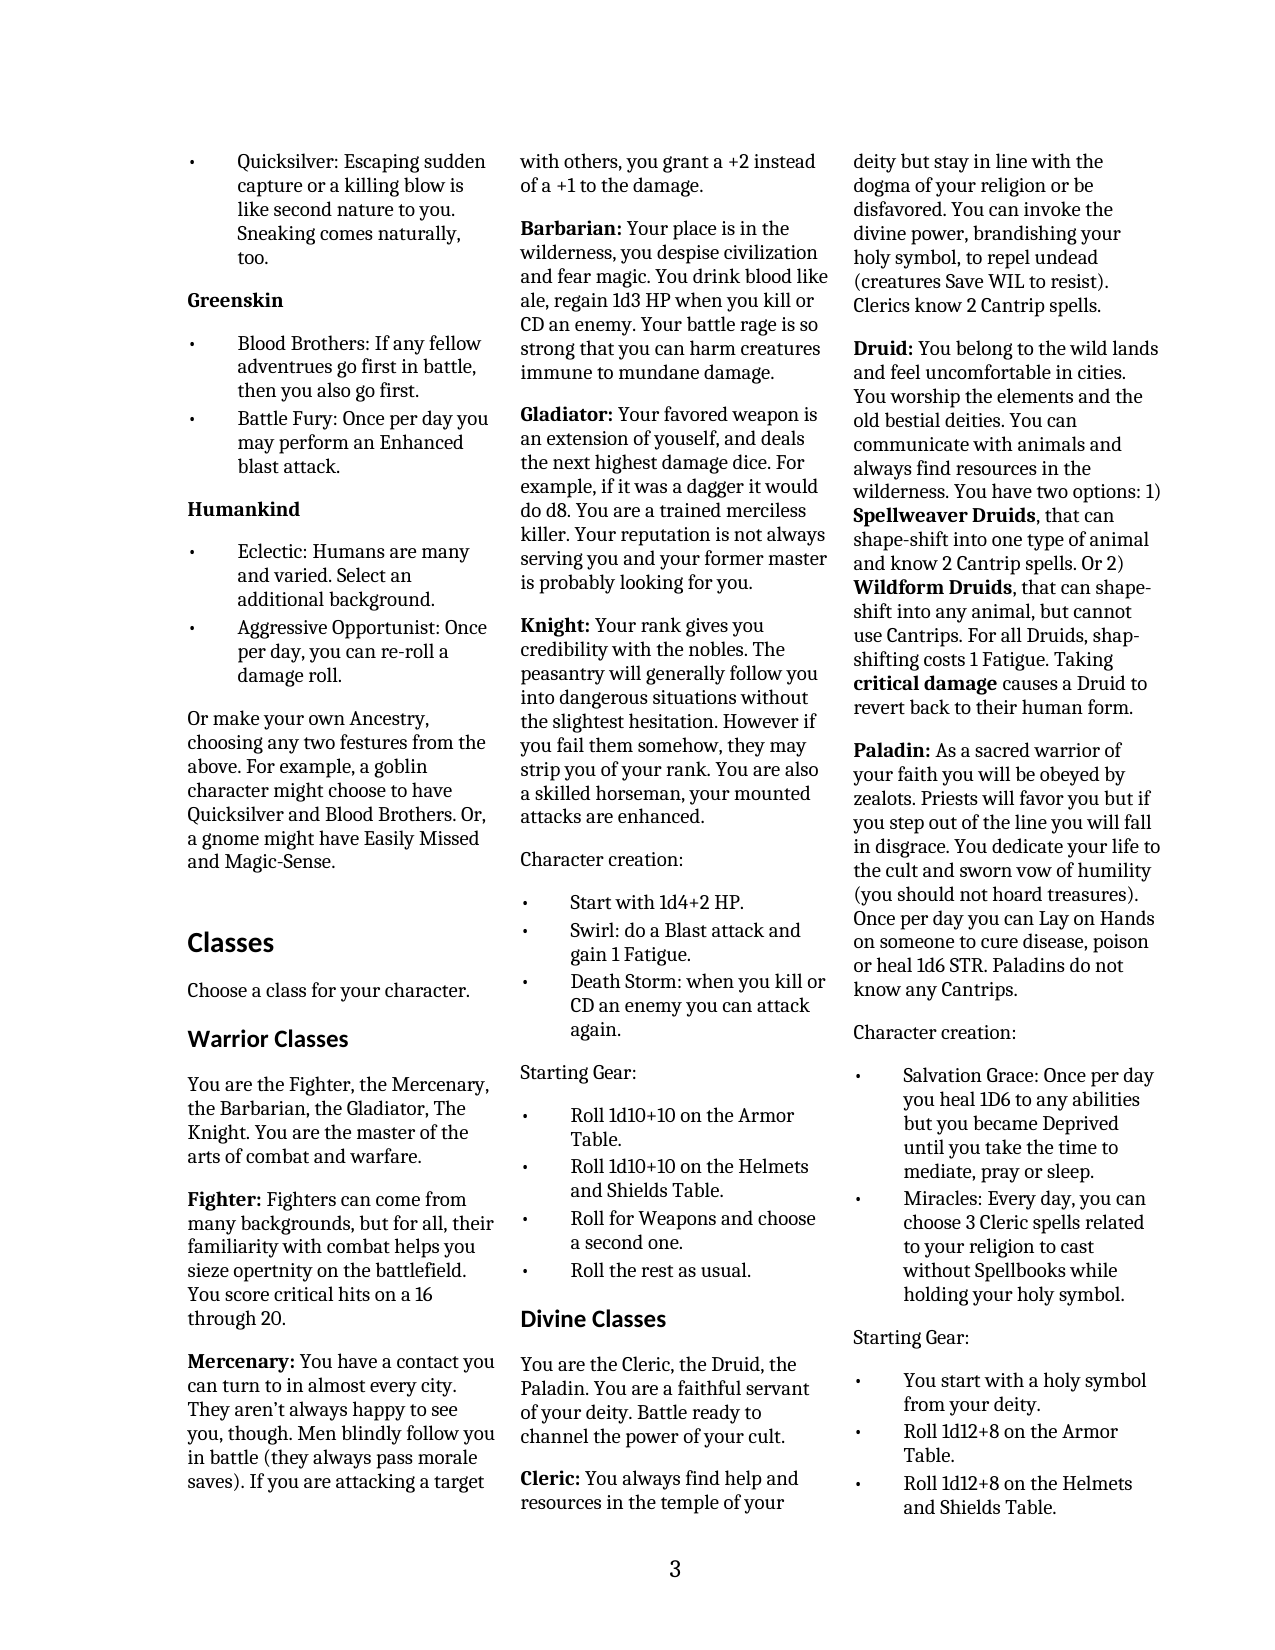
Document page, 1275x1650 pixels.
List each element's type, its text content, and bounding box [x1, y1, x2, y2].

text You are the Cleric, the Druid, the Paladin. You are a faithful servant of your deity. Battle ready to channel the power of your cult. [520, 1352, 829, 1448]
text Paladin: As a sacred warrior of your faith you will be obeyed by zealots. Priests will favor you but if you step out of the line you will fall in disgrace. You dedicate your life to the cult and sworn vow of humility (you should not hoard treasures). Once per day you can Lay on Hands on someone to cure disease, poison or heal 1d6 STR. Paladins do not know any Cantrips. [853, 738, 1162, 1002]
list Roll 1d10+10 on the Helmets and Shields Table. [520, 1155, 829, 1203]
list Roll for Weapons and choose a second one. [520, 1207, 829, 1254]
text Greenskin [187, 288, 496, 312]
text Mercenary: You have a contact you can turn to in almost every city. They aren’t always happy to see you, though. Men blindly follow you in battle (they always pass morale saves). If you are attacking a target [187, 1350, 496, 1493]
list Blood Brothers: If any fellow adventrues go first in battle, then you also go first. [187, 331, 496, 403]
list Start with 1d4+2 HP. [520, 891, 829, 914]
subtitle Warrior Classes [187, 1023, 496, 1054]
list Salvation Grace: Once per day you heal 1D6 to any abilities but you became Deprived until you take the time to mediate, pray or sleep. [853, 1063, 1162, 1183]
list Miracles: Every day, you can choose 3 Cleric spells related to your religion to cast without Spellbooks while holding your holy symbol. [853, 1187, 1162, 1307]
list Quicksilver: Escaping sudden capture or a killing blow is like second nature to you. Sneaking comes naturally, too. [187, 150, 496, 270]
text Character creation: [520, 848, 829, 872]
text Starting Gear: [520, 1061, 829, 1084]
text with others, you grant a +2 instead of a +1 to the damage. [520, 150, 829, 198]
text Barbarian: Your place is in the wilderness, you despise civilization and fear magic. You drink blood like ale, regain 1d3 HP when you kill or CD an enemy. Your battle rage is so strong that you can harm creatures immune to mundane damage. [520, 217, 829, 384]
text Character creation: [853, 1021, 1162, 1045]
text Choose a class for your character. [187, 978, 496, 1002]
text Or make your own Ancestry, choosing any two festures from the above. For example, a goblin character might choose to have Quicksilver and Blood Brothers. Or, a gnome might have Easily Missed and Magic-Sense. [187, 706, 496, 874]
text Starting Gear: [853, 1326, 1162, 1349]
list Swirl: do a Blast attack and gain 1 Fatigue. [520, 918, 829, 966]
text Gladiator: Your favored weapon is an extension of youself, and deals the next highest damage dice. For example, if it was a dagger it would do d8. You are a trained merciless killer. Your reputation is not always serving you and your former master is probably looking for you. [520, 403, 829, 595]
list Roll 1d10+10 on the Armor Table. [520, 1103, 829, 1151]
list Aggressive Opportunist: Once per day, you can re-roll a damage roll. [187, 616, 496, 688]
subtitle Classes [187, 924, 496, 960]
list Battle Fury: Once per day you may perform an Enhanced blast attack. [187, 407, 496, 479]
text deity but stay in line with the dogma of your religion or be disfavored. You can invoke the divine power, brandishing your holy symbol, to repel undead (creatures Save WIL to resist). Clerics know 2 Cantrip spells. [853, 150, 1162, 318]
list Roll 1d12+8 on the Armor Table. [853, 1420, 1162, 1468]
text You are the Fighter, the Mercenary, the Barbarian, the Gladiator, The Knight. You are the master of the arts of combat and warfare. [187, 1073, 496, 1168]
text Fighter: Fighters can come from many backgrounds, but for all, their familiarity with combat helps you sieze opertnity on the battlefield. You score critical hits on a 16 through 20. [187, 1187, 496, 1331]
list Roll 1d12+8 on the Helmets and Shields Table. [853, 1472, 1162, 1519]
subtitle Divine Classes [520, 1303, 829, 1334]
list Death Storm: when you kill or CD an enemy you can attack again. [520, 970, 829, 1042]
list You start with a holy symbol from your deity. [853, 1368, 1162, 1416]
list Roll the rest as usual. [520, 1258, 829, 1282]
text Druid: You belong to the wild lands and feel uncomfortable in cities. You worship the elements and the old bestial deities. You can communicate with animals and always find resources in the wilderness. You have two options: 1) Spellweaver Druids, that can shape-shift into one type of animal and know 2 Cantrip spells. Or 2) Wildform Druids, that can shape-shift into any animal, but cannot use Cantrips. For all Druids, shap-shifting costs 1 Fatigue. Taking critical damage causes a Druid to revert back to their human form. [853, 336, 1162, 720]
text Humankind [187, 497, 496, 521]
text Cleric: You always find help and resources in the temple of your [520, 1467, 829, 1515]
list Eclectic: Humans are many and varied. Select an additional background. [187, 540, 496, 612]
text Knight: Your rank gives you credibility with the nobles. The peasantry will generally follow you into dangerous situations without the slightest hesitation. However if you fail them somehow, they may strip you of your rank. You are also a skilled horseman, your mounted attacks are enhanced. [520, 613, 829, 829]
